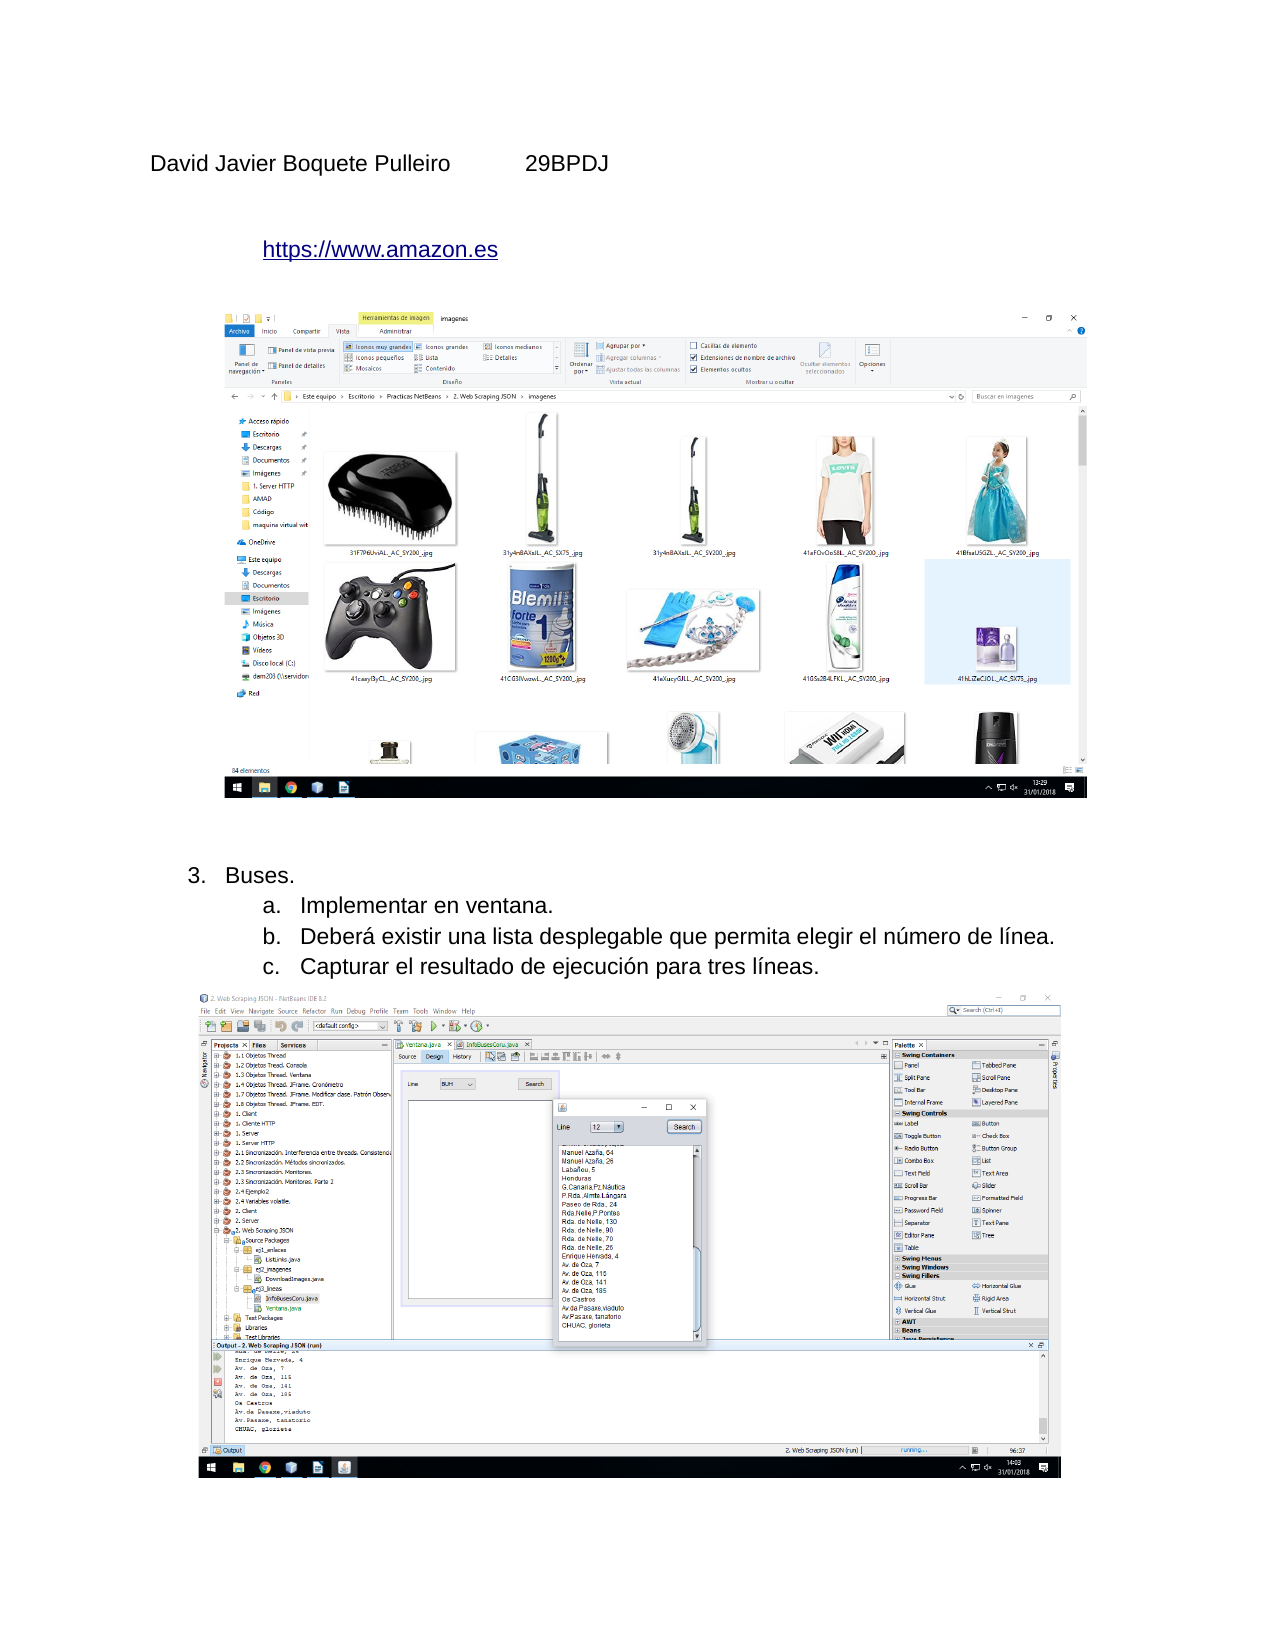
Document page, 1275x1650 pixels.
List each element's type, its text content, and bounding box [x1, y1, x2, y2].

list Buses. [187, 862, 1125, 889]
list Capturar el resultado de ejecución para tres líneas. [262, 953, 1125, 979]
picture [198, 992, 1061, 1478]
list Implementar en ventana. [262, 892, 1125, 919]
text https://www.amazon.es [262, 236, 1125, 262]
list Deberá existir una lista desplegable que permita elegir el número de línea. [262, 923, 1125, 949]
picture [224, 312, 1087, 798]
